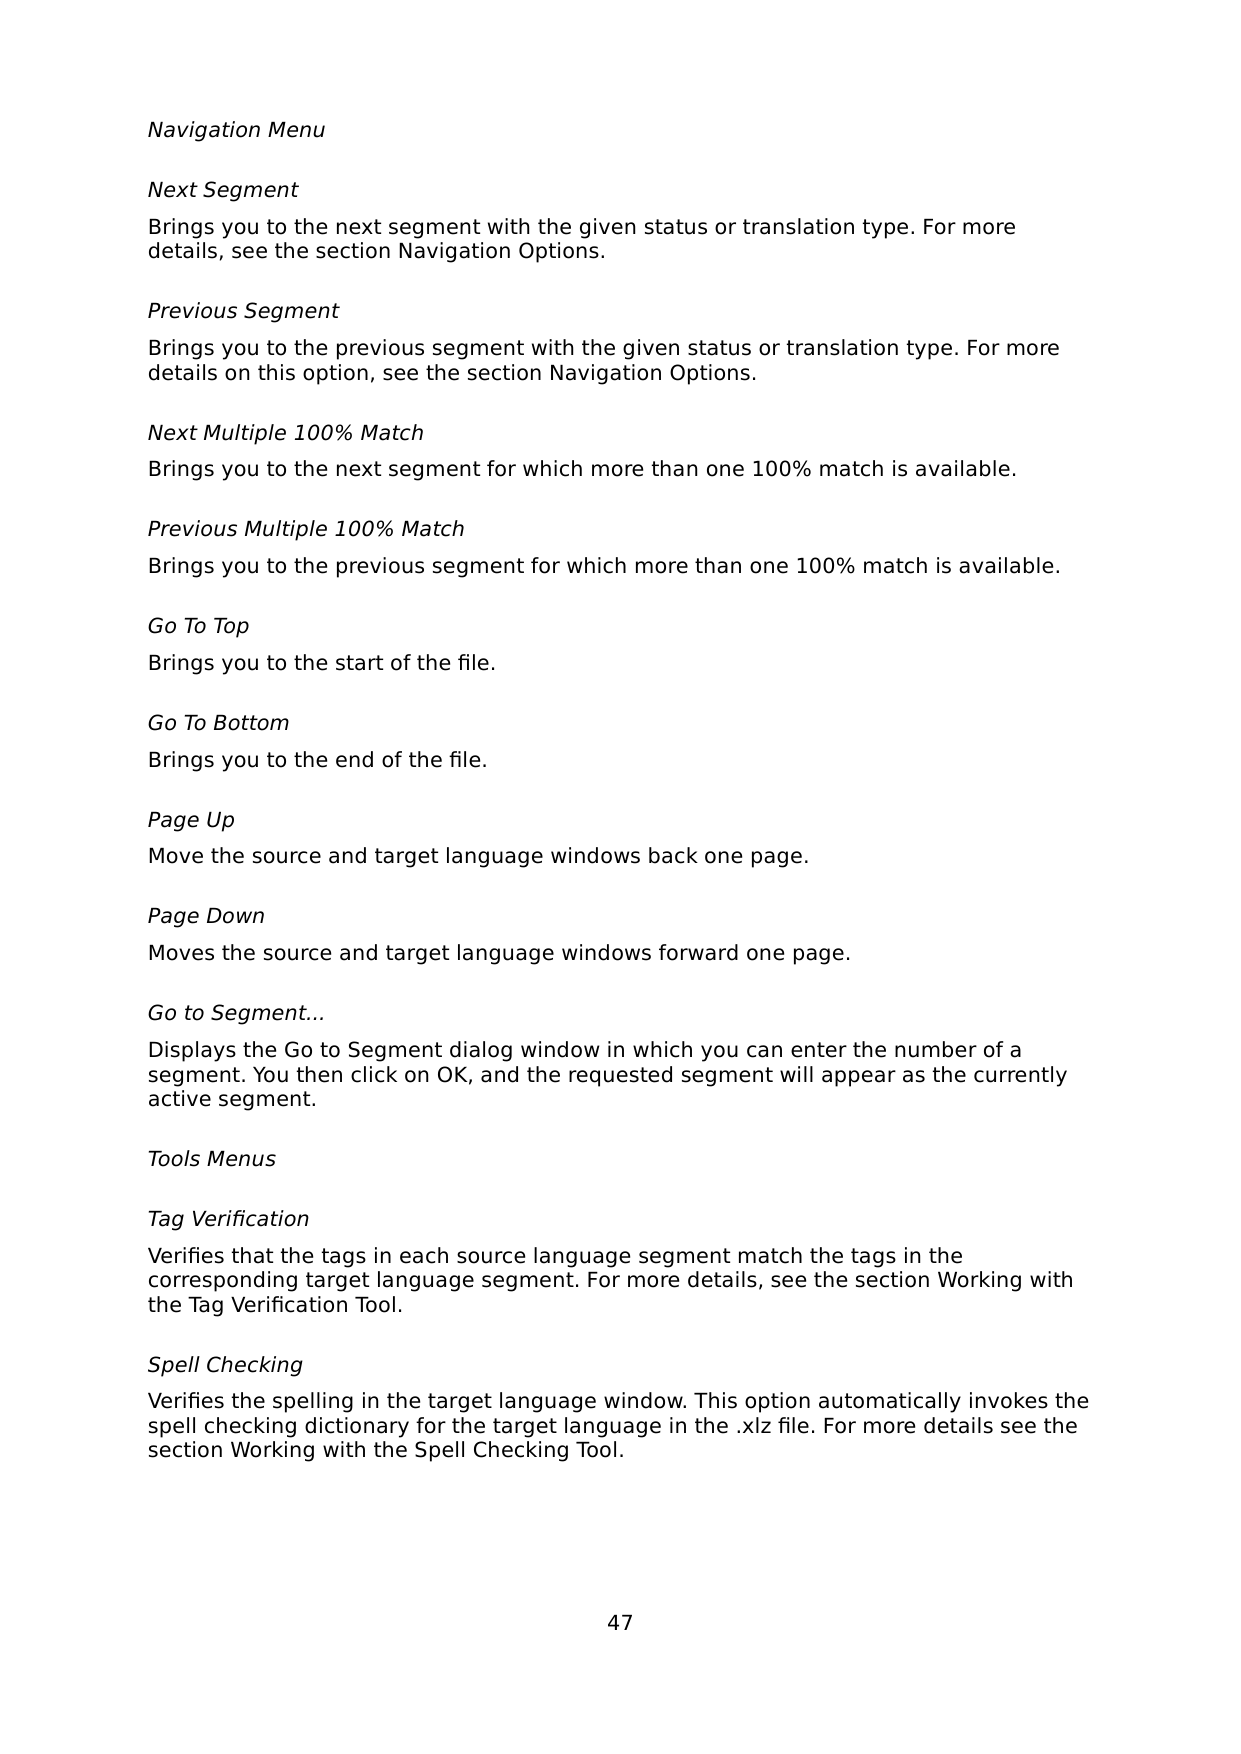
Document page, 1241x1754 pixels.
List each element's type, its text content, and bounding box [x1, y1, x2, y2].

text Spell Checking [148, 1352, 1093, 1377]
text Go to Segment... [148, 1001, 1093, 1026]
text Previous Segment [148, 299, 1093, 324]
text Brings you to the previous segment for which more than one 100% match is available. [148, 554, 1093, 579]
text Tools Menus [148, 1147, 1093, 1171]
text Go To Bottom [148, 711, 1093, 735]
text Verifies that the tags in each source language segment match the tags in the corresponding target language segment. For more details, see the section Working with the Tag Verification Tool. [148, 1244, 1093, 1317]
text Tag Verification [148, 1207, 1093, 1231]
text Moves the source and target language windows forward one page. [148, 941, 1093, 966]
text Page Down [148, 904, 1093, 929]
text Next Multiple 100% Match [148, 421, 1093, 445]
text Brings you to the start of the file. [148, 651, 1093, 675]
text Previous Multiple 100% Match [148, 517, 1093, 542]
text Navigation Menu [148, 118, 1093, 143]
text Go To Top [148, 614, 1093, 638]
text Page Up [148, 808, 1093, 832]
text Brings you to the previous segment with the given status or translation type. For more details on this option, see the section Navigation Options. [148, 336, 1093, 385]
text Brings you to the next segment for which more than one 100% match is available. [148, 457, 1093, 482]
text Next Segment [148, 178, 1093, 202]
text Displays the Go to Segment dialog window in which you can enter the number of a segment. You then click on OK, and the requested segment will appear as the currently active segment. [148, 1038, 1093, 1111]
text Move the source and target language windows back one page. [148, 844, 1093, 869]
text Brings you to the next segment with the given status or translation type. For more details, see the section Navigation Options. [148, 215, 1093, 264]
text Brings you to the end of the file. [148, 748, 1093, 772]
text Verifies the spelling in the target language window. This option automatically invokes the spell checking dictionary for the target language in the .xlz file. For more details see the section Working with the Spell Checking Tool. [148, 1389, 1093, 1463]
